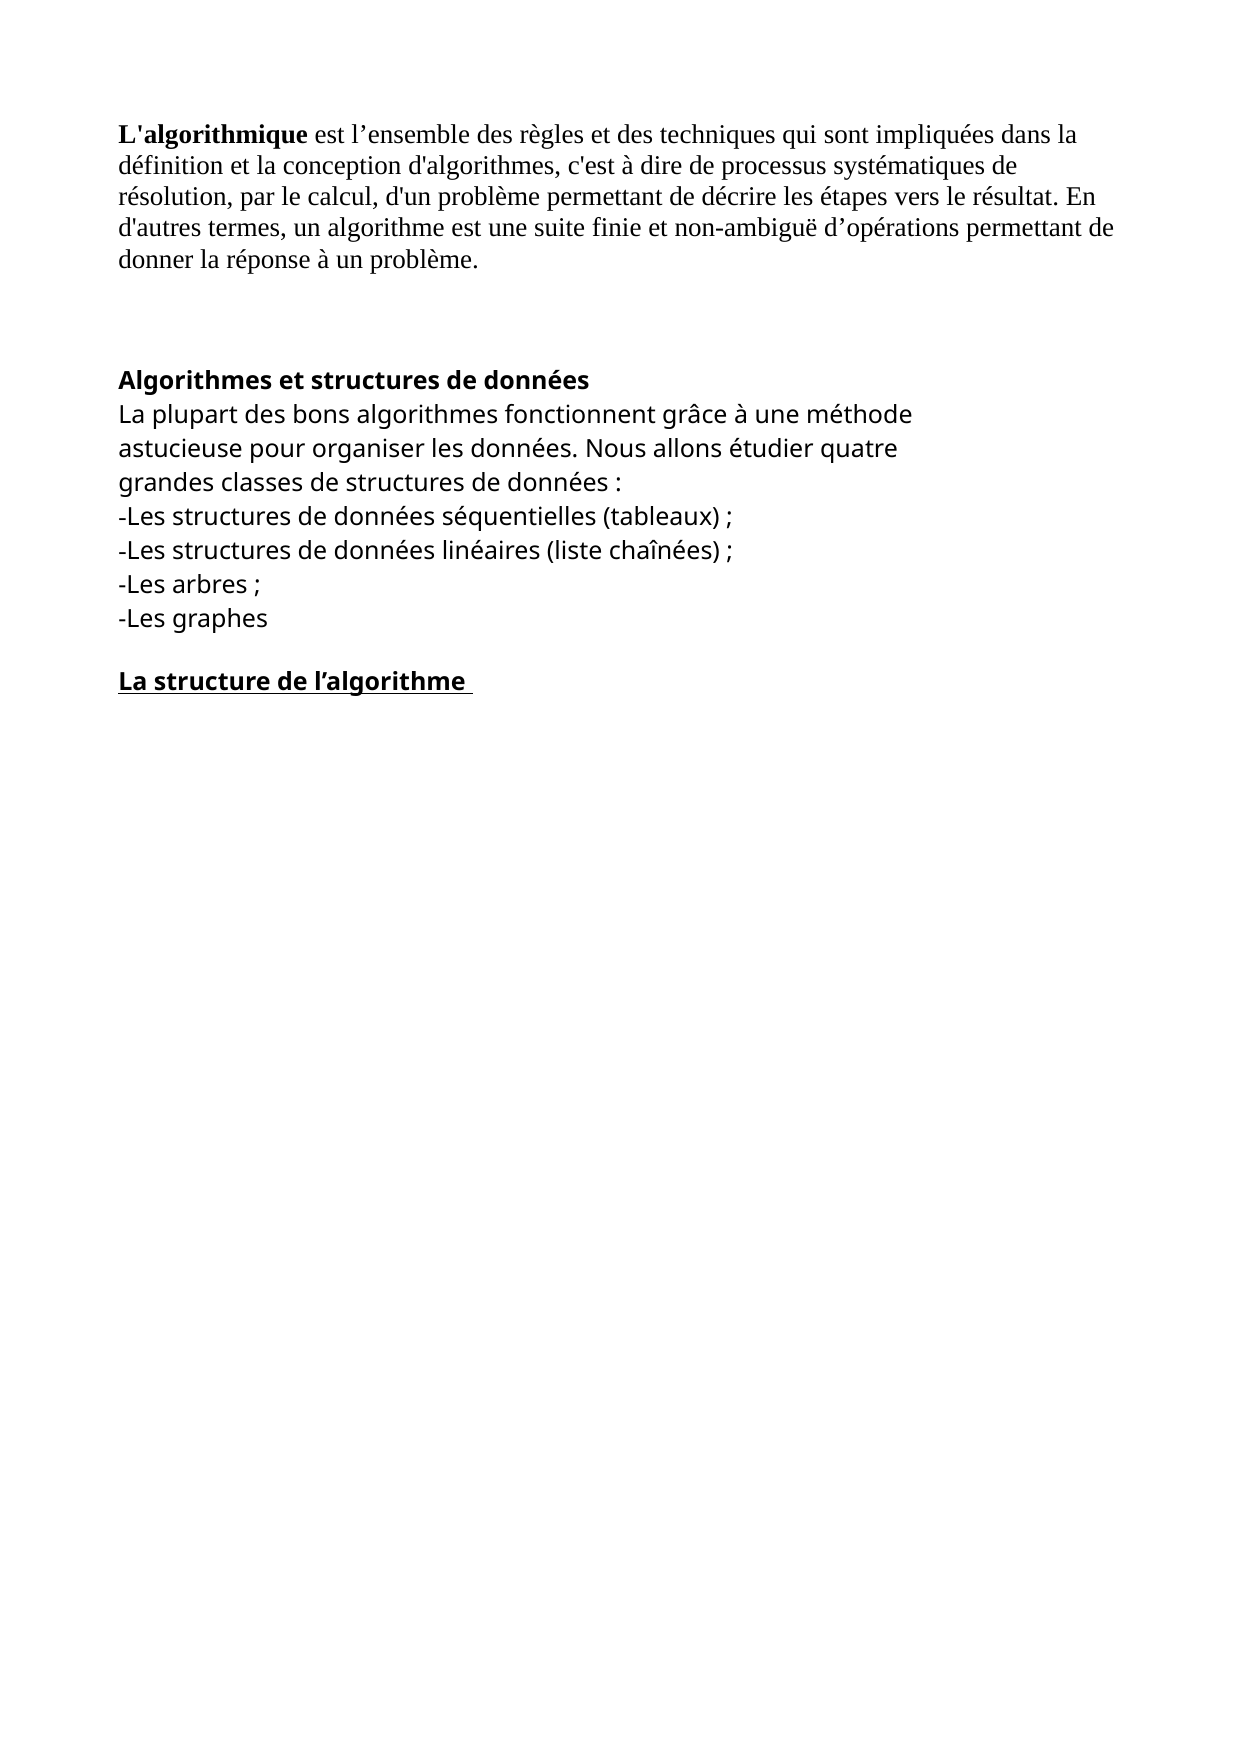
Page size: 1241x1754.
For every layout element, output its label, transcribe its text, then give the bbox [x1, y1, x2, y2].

text Algorithmes et structures de données La plupart des bons algorithmes fonctionnent grâce à une méthode astucieuse pour organiser les données. Nous allons étudier quatre grandes classes de structures de données : -Les structures de données séquentielles (tableaux) ; -Les structures de données linéaires (liste chaînées) ; [118, 334, 1122, 567]
text L'algorithmique est l’ensemble des règles et des techniques qui sont impliquées dans la définition et la conception d'algorithmes, c'est à dire de processus systématiques de résolution, par le calcul, d'un problème permettant de décrire les étapes vers le résultat. En d'autres termes, un algorithme est une suite finie et non-ambiguë d’opérations permettant de donner la réponse à un problème. [118, 118, 1122, 274]
text -Les arbres ; -Les graphes [118, 567, 1122, 635]
text La structure de l’algorithme [118, 664, 1122, 698]
